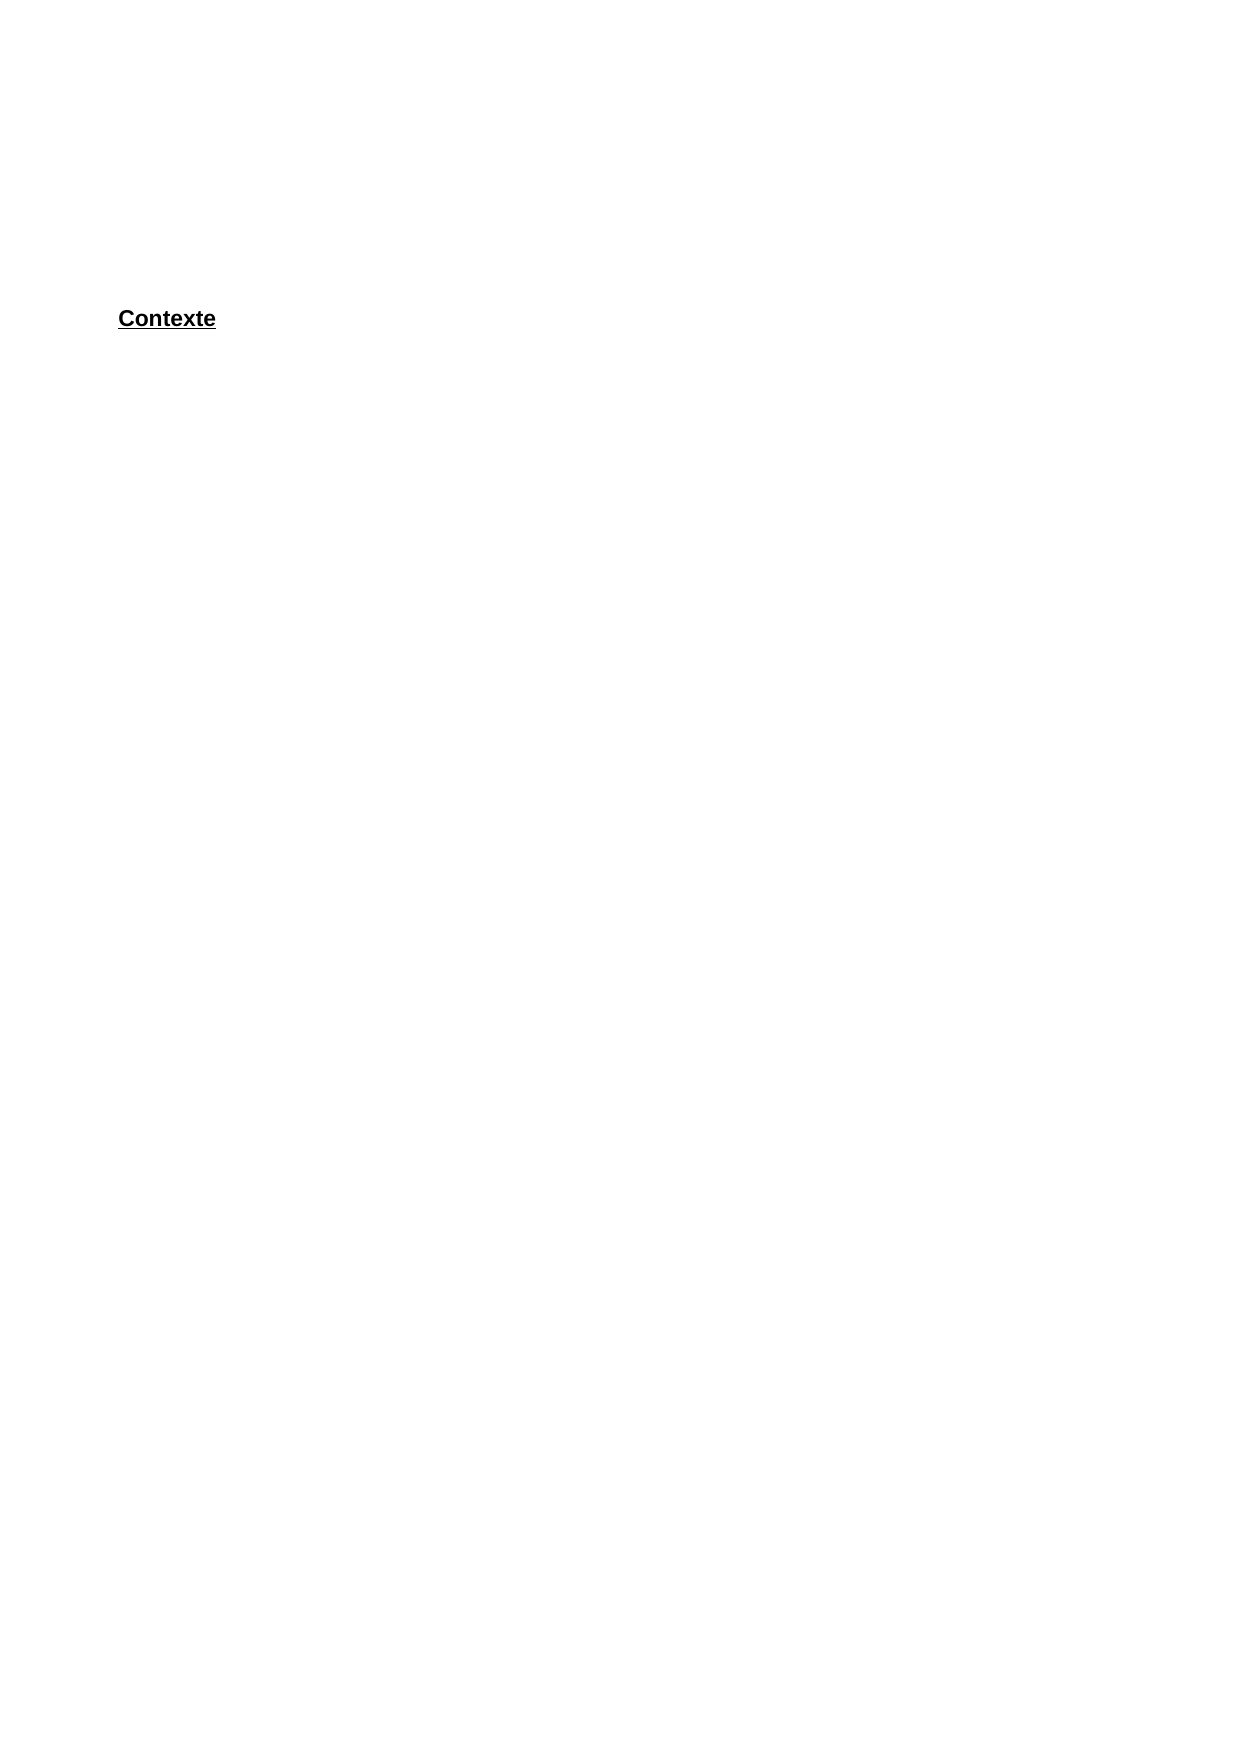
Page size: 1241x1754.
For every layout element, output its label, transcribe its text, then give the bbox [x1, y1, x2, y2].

text Contexte [118, 305, 1122, 331]
